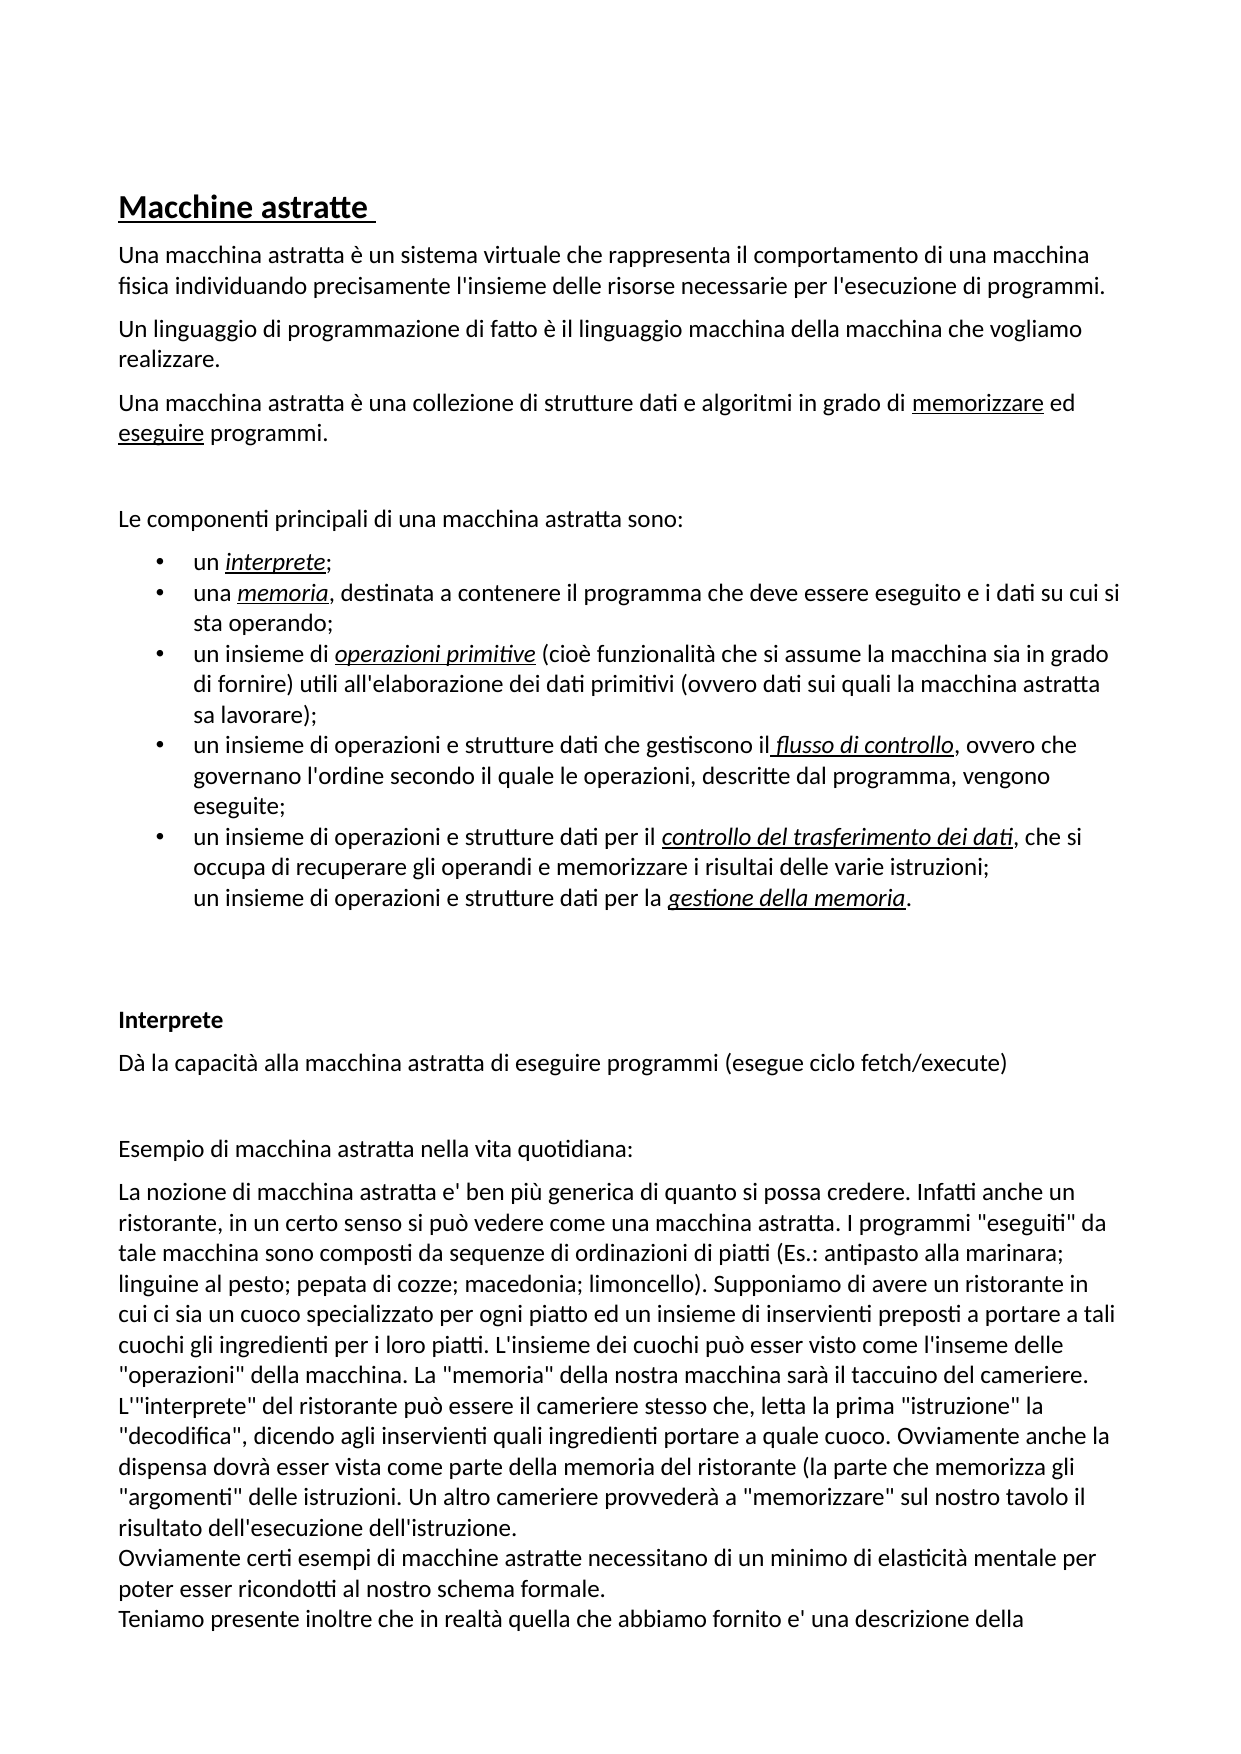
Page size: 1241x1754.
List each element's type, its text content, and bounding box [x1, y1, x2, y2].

list un insieme di operazioni e strutture dati che gestiscono il flusso di controllo, ovvero che governano l'ordine secondo il quale le operazioni, descritte dal programma, vengono eseguite; [156, 729, 1122, 821]
text Interprete [118, 1004, 1122, 1034]
text Esempio di macchina astratta nella vita quotidiana: [118, 1133, 1122, 1164]
text Dà la capacità alla macchina astratta di eseguire programmi (esegue ciclo fetch/execute) [118, 1047, 1122, 1078]
list una memoria, destinata a contenere il programma che deve essere eseguito e i dati su cui si sta operando; [156, 577, 1122, 638]
list un interprete; [156, 546, 1122, 577]
text Una macchina astratta è una collezione di strutture dati e algoritmi in grado di memorizzare ed eseguire programmi. [118, 387, 1122, 448]
list un insieme di operazioni e strutture dati per la gestione della memoria. [156, 882, 1122, 912]
text Un linguaggio di programmazione di fatto è il linguaggio macchina della macchina che vogliamo realizzare. [118, 313, 1122, 374]
list un insieme di operazioni primitive (cioè funzionalità che si assume la macchina sia in grado di fornire) utili all'elaborazione dei dati primitivi (ovvero dati sui quali la macchina astratta sa lavorare); [156, 638, 1122, 729]
subtitle Macchine astratte [118, 186, 1122, 227]
text La nozione di macchina astratta e' ben più generica di quanto si possa credere. Infatti anche un ristorante, in un certo senso si può vedere come una macchina astratta. I programmi "eseguiti" da tale macchina sono composti da sequenze di ordinazioni di piatti (Es.: antipasto alla marinara; linguine al pesto; pepata di cozze; macedonia; limoncello). Supponiamo di avere un ristorante in cui ci sia un cuoco specializzato per ogni piatto ed un insieme di inservienti preposti a portare a tali cuochi gli ingredienti per i loro piatti. L'insieme dei cuochi può esser visto come l'inseme delle "operazioni" della macchina. La "memoria" della nostra macchina sarà il taccuino del cameriere. L'"interprete" del ristorante può essere il cameriere stesso che, letta la prima "istruzione" la "decodifica", dicendo agli inservienti quali ingredienti portare a quale cuoco. Ovviamente anche la dispensa dovrà esser vista come parte della memoria del ristorante (la parte che memorizza gli "argomenti" delle istruzioni. Un altro cameriere provvederà a "memorizzare" sul nostro tavolo il risultato dell'esecuzione dell'istruzione. Ovviamente certi esempi di macchine astratte necessitano di un minimo di elasticità mentale per poter esser ricondotti al nostro schema formale. Teniamo presente inoltre che in realtà quella che abbiamo fornito e' una descrizione della [118, 1176, 1122, 1634]
text Una macchina astratta è un sistema virtuale che rappresenta il comportamento di una macchina fisica individuando precisamente l'insieme delle risorse necessarie per l'esecuzione di programmi. [118, 239, 1122, 301]
text Le componenti principali di una macchina astratta sono: [118, 503, 1122, 534]
list un insieme di operazioni e strutture dati per il controllo del trasferimento dei dati, che si occupa di recuperare gli operandi e memorizzare i risultai delle varie istruzioni; [156, 821, 1122, 882]
